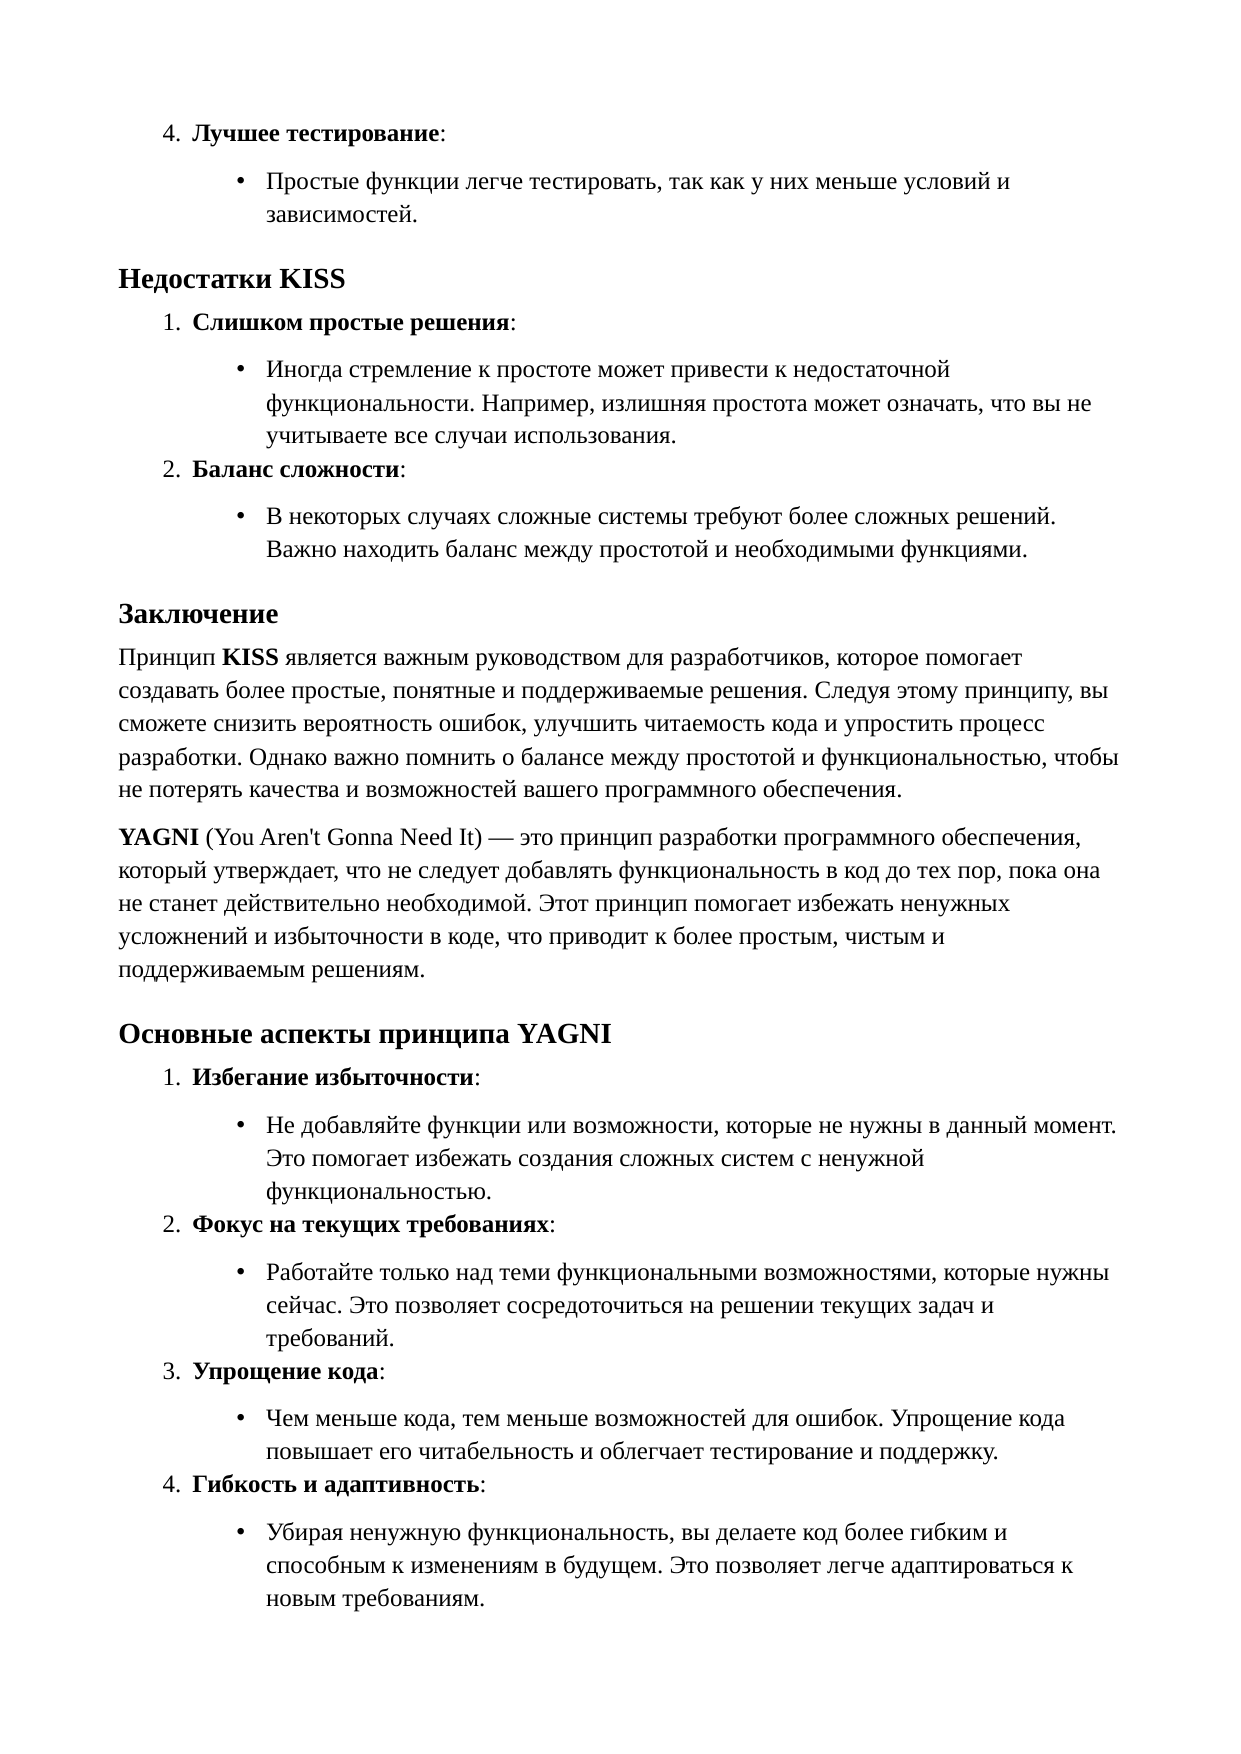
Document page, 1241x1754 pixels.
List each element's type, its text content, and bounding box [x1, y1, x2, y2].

subtitle Недостатки KISS [118, 261, 1122, 294]
list Фокус на текущих требованиях: [162, 1209, 1122, 1238]
list Гибкость и адаптивность: [162, 1469, 1122, 1498]
list Слишком простые решения: [162, 307, 1122, 336]
list Работайте только над теми функциональными возможностями, которые нужны сейчас. Это позволяет сосредоточиться на решении текущих задач и требований. [236, 1257, 1122, 1352]
list Лучшее тестирование: [162, 118, 1122, 147]
list Избегание избыточности: [162, 1062, 1122, 1091]
text Принцип KISS является важным руководством для разработчиков, которое помогает создавать более простые, понятные и поддерживаемые решения. Следуя этому принципу, вы сможете снизить вероятность ошибок, улучшить читаемость кода и упростить процесс разработки. Однако важно помнить о балансе между простотой и функциональностью, чтобы не потерять качества и возможностей вашего программного обеспечения. [118, 642, 1122, 803]
text YAGNI (You Aren't Gonna Need It) — это принцип разработки программного обеспечения, который утверждает, что не следует добавлять функциональность в код до тех пор, пока она не станет действительно необходимой. Этот принцип помогает избежать ненужных усложнений и избыточности в коде, что приводит к более простым, чистым и поддерживаемым решениям. [118, 822, 1122, 983]
list Чем меньше кода, тем меньше возможностей для ошибок. Упрощение кода повышает его читабельность и облегчает тестирование и поддержку. [236, 1403, 1122, 1465]
list Упрощение кода: [162, 1356, 1122, 1384]
list Убирая ненужную функциональность, вы делаете код более гибким и способным к изменениям в будущем. Это позволяет легче адаптироваться к новым требованиям. [236, 1517, 1122, 1612]
subtitle Заключение [118, 596, 1122, 630]
list В некоторых случаях сложные системы требуют более сложных решений. Важно находить баланс между простотой и необходимыми функциями. [236, 501, 1122, 563]
list Не добавляйте функции или возможности, которые не нужны в данный момент. Это помогает избежать создания сложных систем с ненужной функциональностью. [236, 1110, 1122, 1205]
list Иногда стремление к простоте может привести к недостаточной функциональности. Например, излишняя простота может означать, что вы не учитываете все случаи использования. [236, 354, 1122, 449]
list Простые функции легче тестировать, так как у них меньше условий и зависимостей. [236, 166, 1122, 227]
subtitle Основные аспекты принципа YAGNI [118, 1016, 1122, 1050]
list Баланс сложности: [162, 454, 1122, 482]
